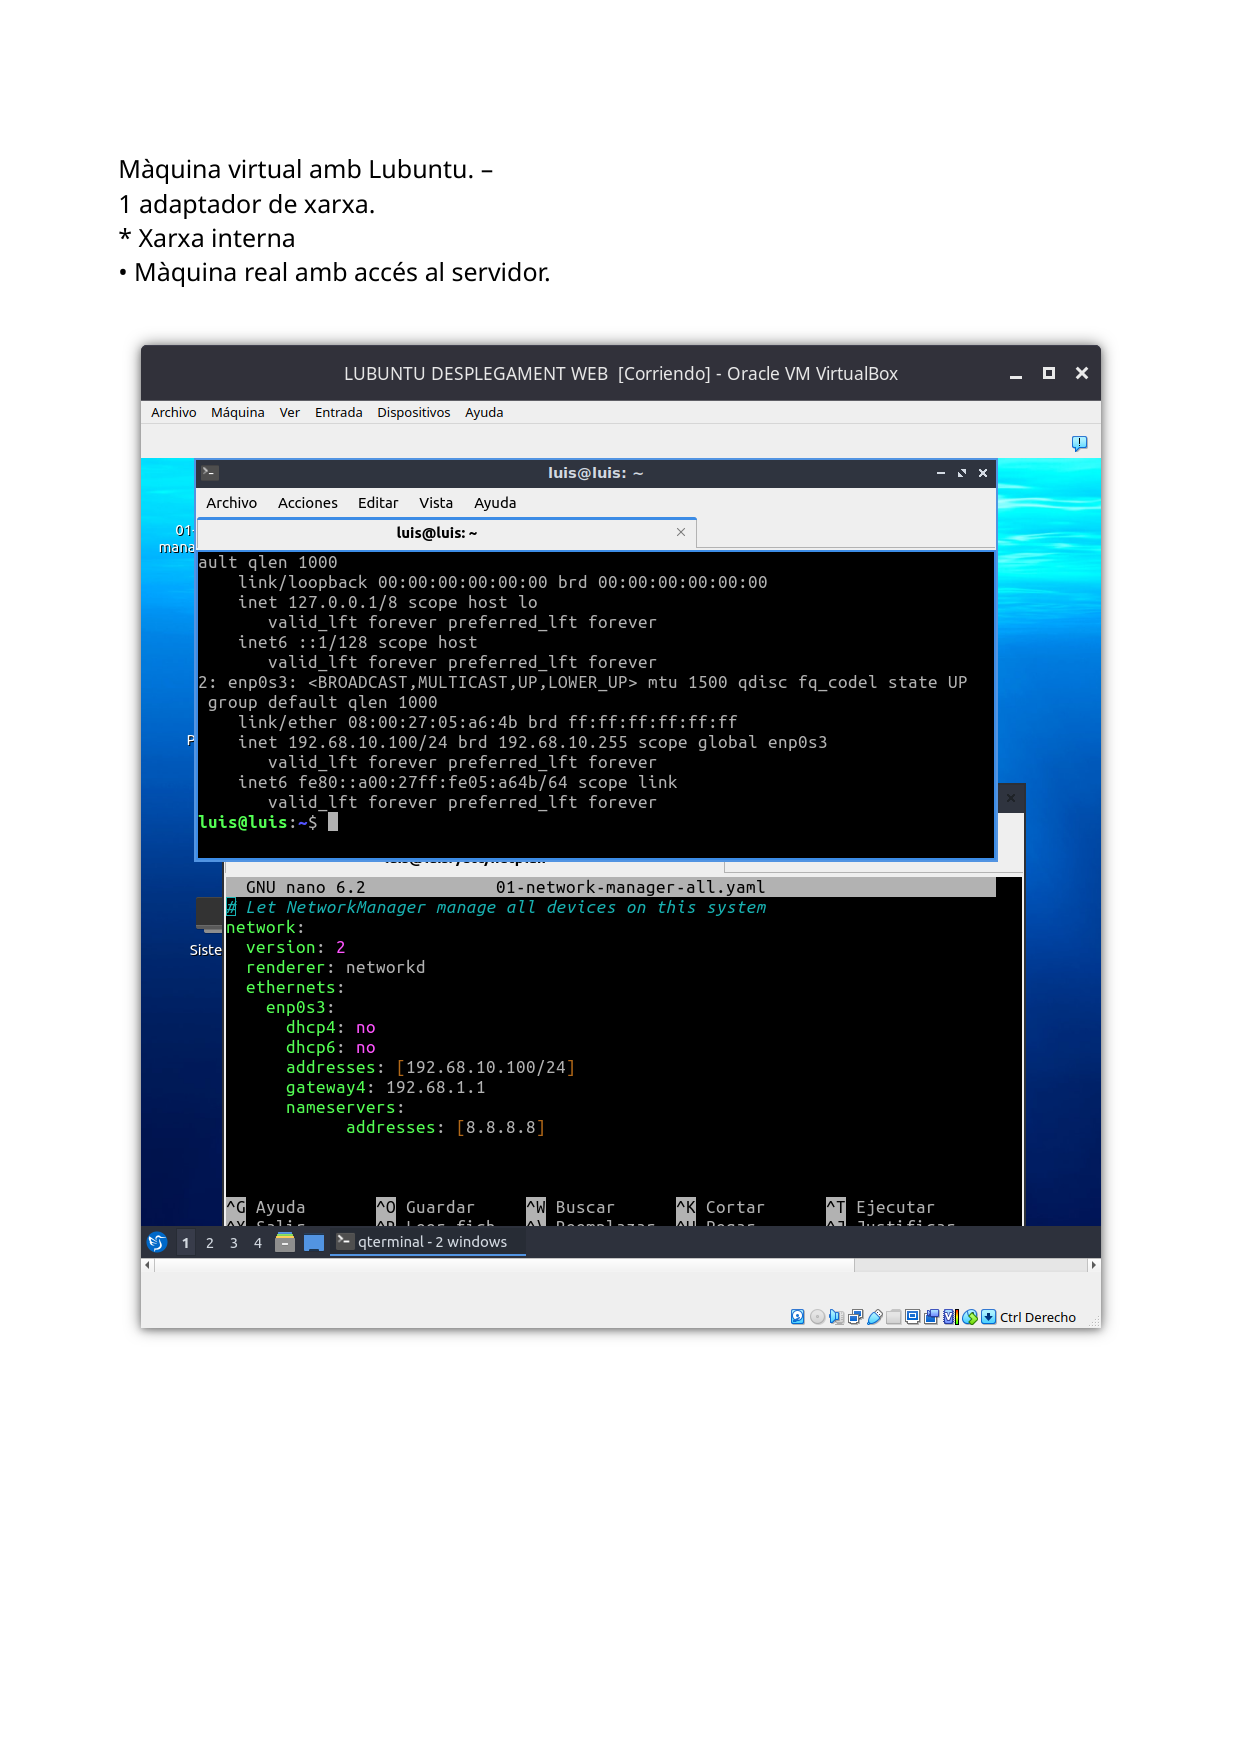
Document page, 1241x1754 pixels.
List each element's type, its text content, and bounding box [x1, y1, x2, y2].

text • Màquina real amb accés al servidor. [118, 254, 1122, 288]
picture [118, 322, 1123, 1350]
text 1 adaptador de xarxa. [118, 186, 1122, 220]
text * Xarxa interna [118, 220, 1122, 254]
text Màquina virtual amb Lubuntu. – [118, 152, 1122, 186]
